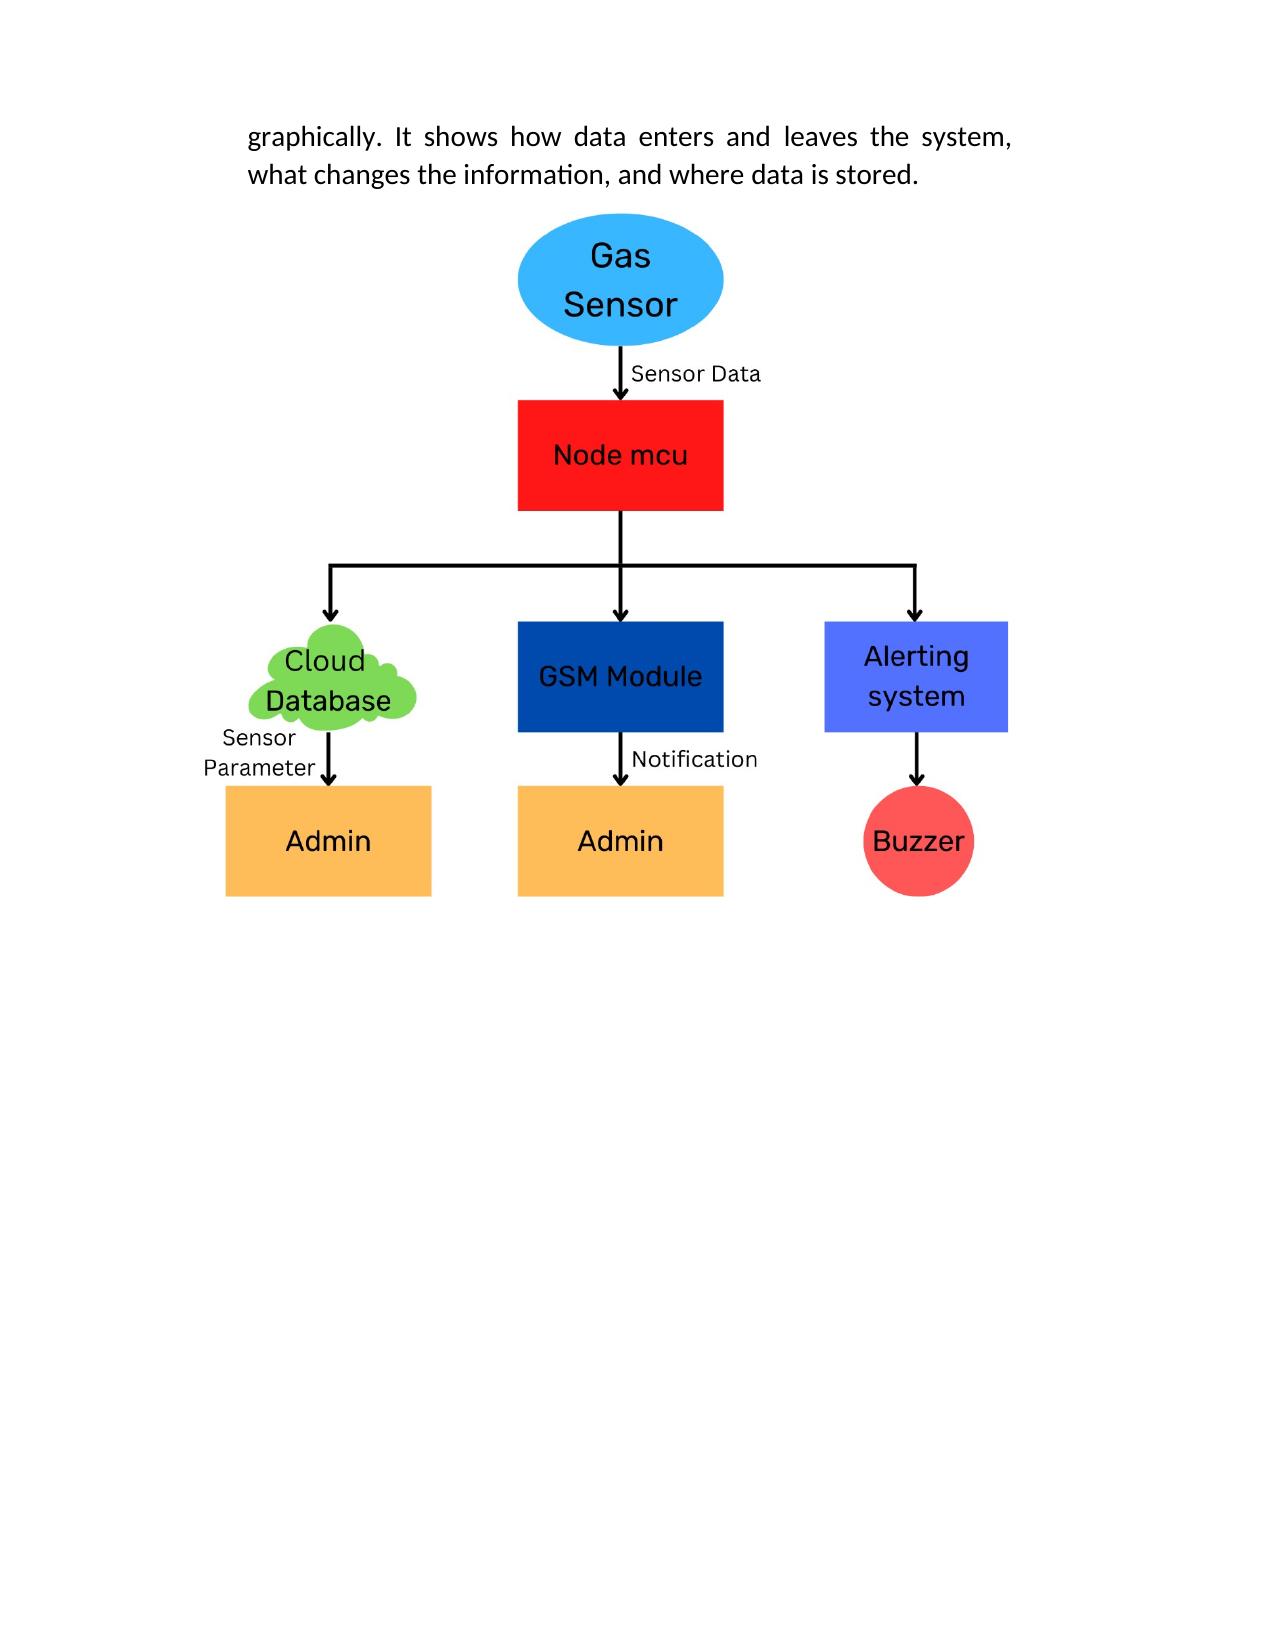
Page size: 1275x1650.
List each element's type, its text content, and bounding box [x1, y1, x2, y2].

picture [204, 213, 1009, 897]
text graphically. It shows how data enters and leaves the system, what changes the information, and where data is stored. [247, 118, 1012, 192]
